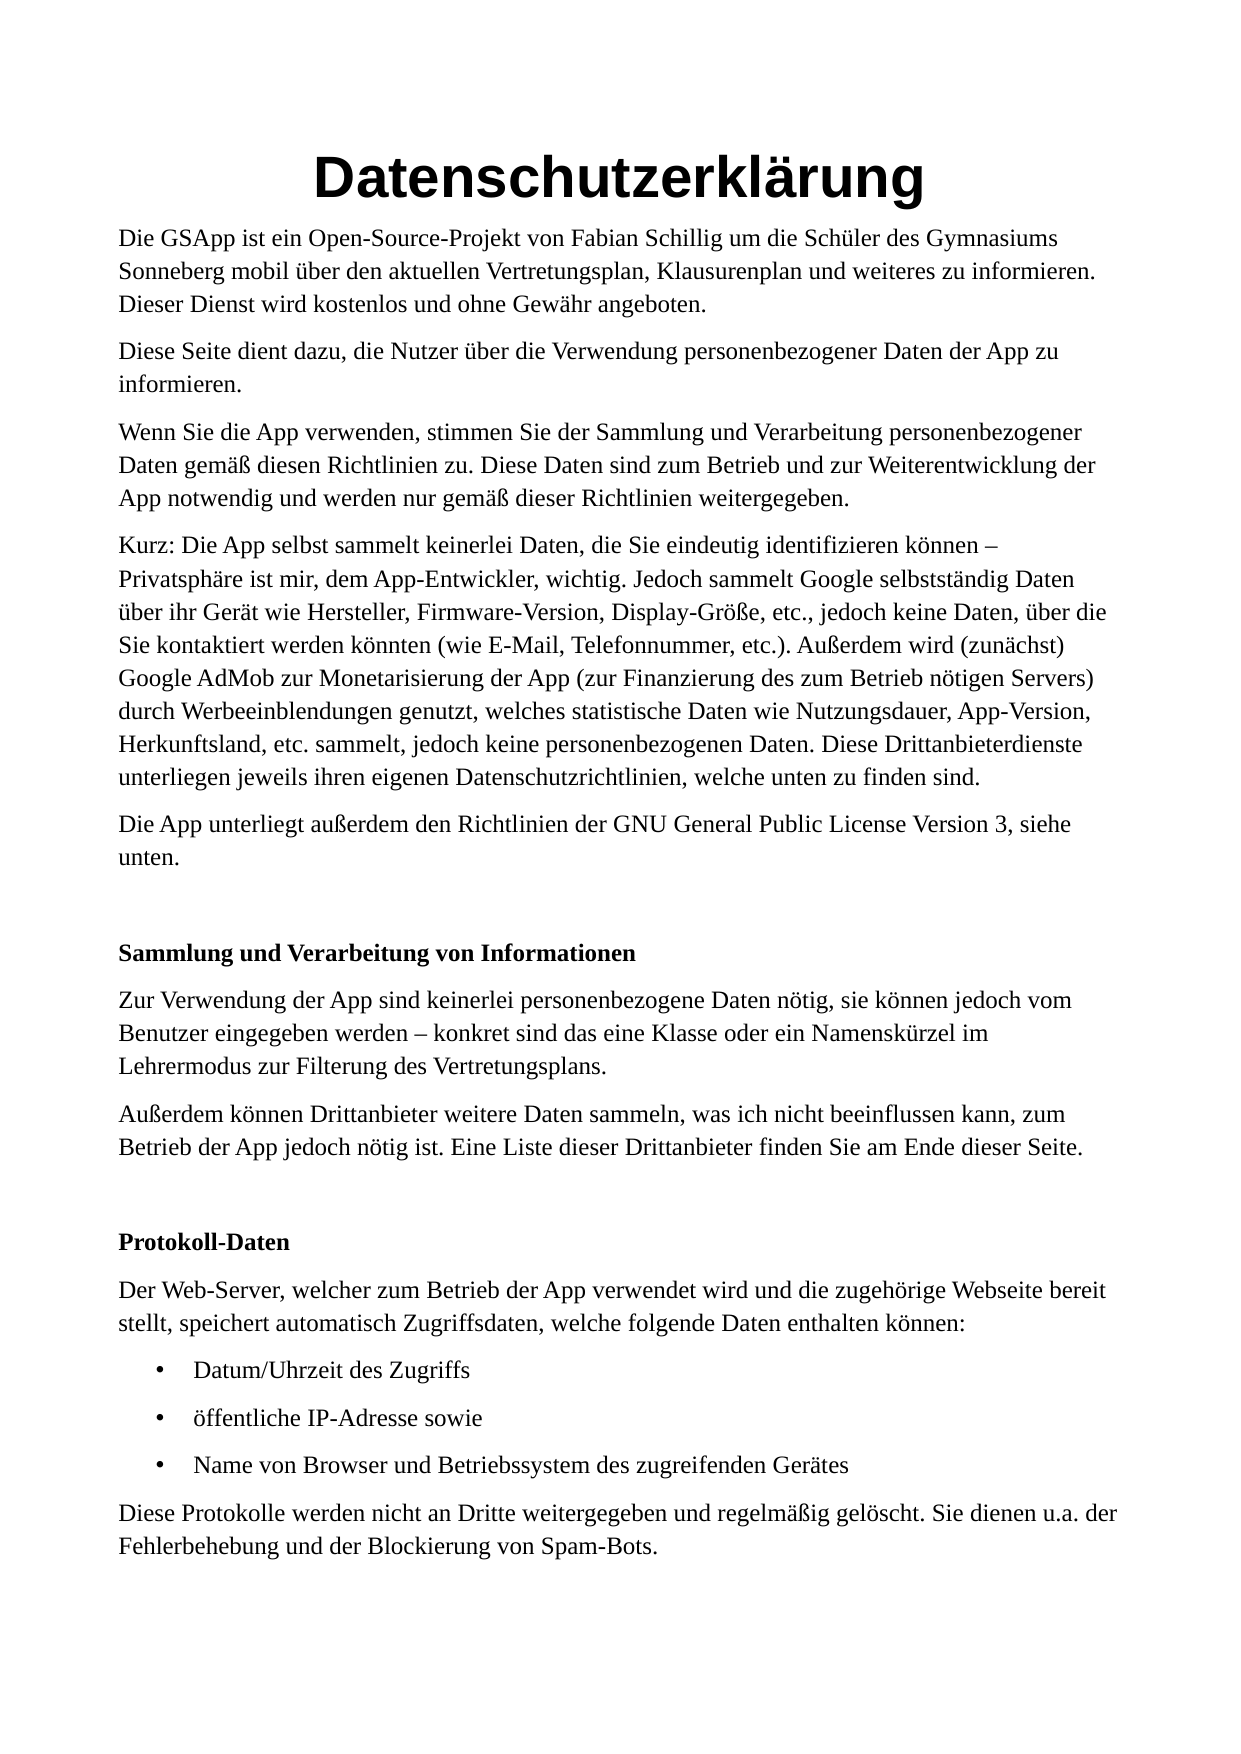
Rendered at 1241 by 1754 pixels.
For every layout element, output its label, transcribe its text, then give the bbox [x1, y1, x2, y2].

text Wenn Sie die App verwenden, stimmen Sie der Sammlung und Verarbeitung personenbezogener Daten gemäß diesen Richtlinien zu. Diese Daten sind zum Betrieb und zur Weiterentwicklung der App notwendig und werden nur gemäß dieser Richtlinien weitergegeben. [118, 417, 1122, 512]
text Diese Seite dient dazu, die Nutzer über die Verwendung personenbezogener Daten der App zu informieren. [118, 336, 1122, 398]
title Datenschutzerklärung [118, 143, 1122, 210]
list Name von Browser und Betriebssystem des zugreifenden Gerätes [156, 1451, 1122, 1479]
text Zur Verwendung der App sind keinerlei personenbezogene Daten nötig, sie können jedoch vom Benutzer eingegeben werden – konkret sind das eine Klasse oder ein Namenskürzel im Lehrermodus zur Filterung des Vertretungsplans. [118, 985, 1122, 1080]
text Protokoll-Daten [118, 1227, 1122, 1256]
text Kurz: Die App selbst sammelt keinerlei Daten, die Sie eindeutig identifizieren können – Privatsphäre ist mir, dem App-Entwickler, wichtig. Jedoch sammelt Google selbstständig Daten über ihr Gerät wie Hersteller, Firmware-Version, Display-Größe, etc., jedoch keine Daten, über die Sie kontaktiert werden könnten (wie E-Mail, Telefonnummer, etc.). Außerdem wird (zunächst) Google AdMob zur Monetarisierung der App (zur Finanzierung des zum Betrieb nötigen Servers) durch Werbeeinblendungen genutzt, welches statistische Daten wie Nutzungsdauer, App-Version, Herkunftsland, etc. sammelt, jedoch keine personenbezogenen Daten. Diese Drittanbieterdienste unterliegen jeweils ihren eigenen Datenschutzrichtlinien, welche unten zu finden sind. [118, 531, 1122, 791]
text Diese Protokolle werden nicht an Dritte weitergegeben und regelmäßig gelöscht. Sie dienen u.a. der Fehlerbehebung und der Blockierung von Spam-Bots. [118, 1498, 1122, 1560]
text Der Web-Server, welcher zum Betrieb der App verwendet wird und die zugehörige Webseite bereit stellt, speichert automatisch Zugriffsdaten, welche folgende Daten enthalten können: [118, 1275, 1122, 1336]
text Die GSApp ist ein Open-Source-Projekt von Fabian Schillig um die Schüler des Gymnasiums Sonneberg mobil über den aktuellen Vertretungsplan, Klausurenplan und weiteres zu informieren. Dieser Dienst wird kostenlos und ohne Gewähr angeboten. [118, 223, 1122, 317]
text Sammlung und Verarbeitung von Informationen [118, 938, 1122, 966]
list öffentliche IP-Adresse sowie [156, 1403, 1122, 1432]
list Datum/Uhrzeit des Zugriffs [156, 1355, 1122, 1384]
text Die App unterliegt außerdem den Richtlinien der GNU General Public License Version 3, siehe unten. [118, 809, 1122, 871]
text Außerdem können Drittanbieter weitere Daten sammeln, was ich nicht beeinflussen kann, zum Betrieb der App jedoch nötig ist. Eine Liste dieser Drittanbieter finden Sie am Ende dieser Seite. [118, 1099, 1122, 1161]
